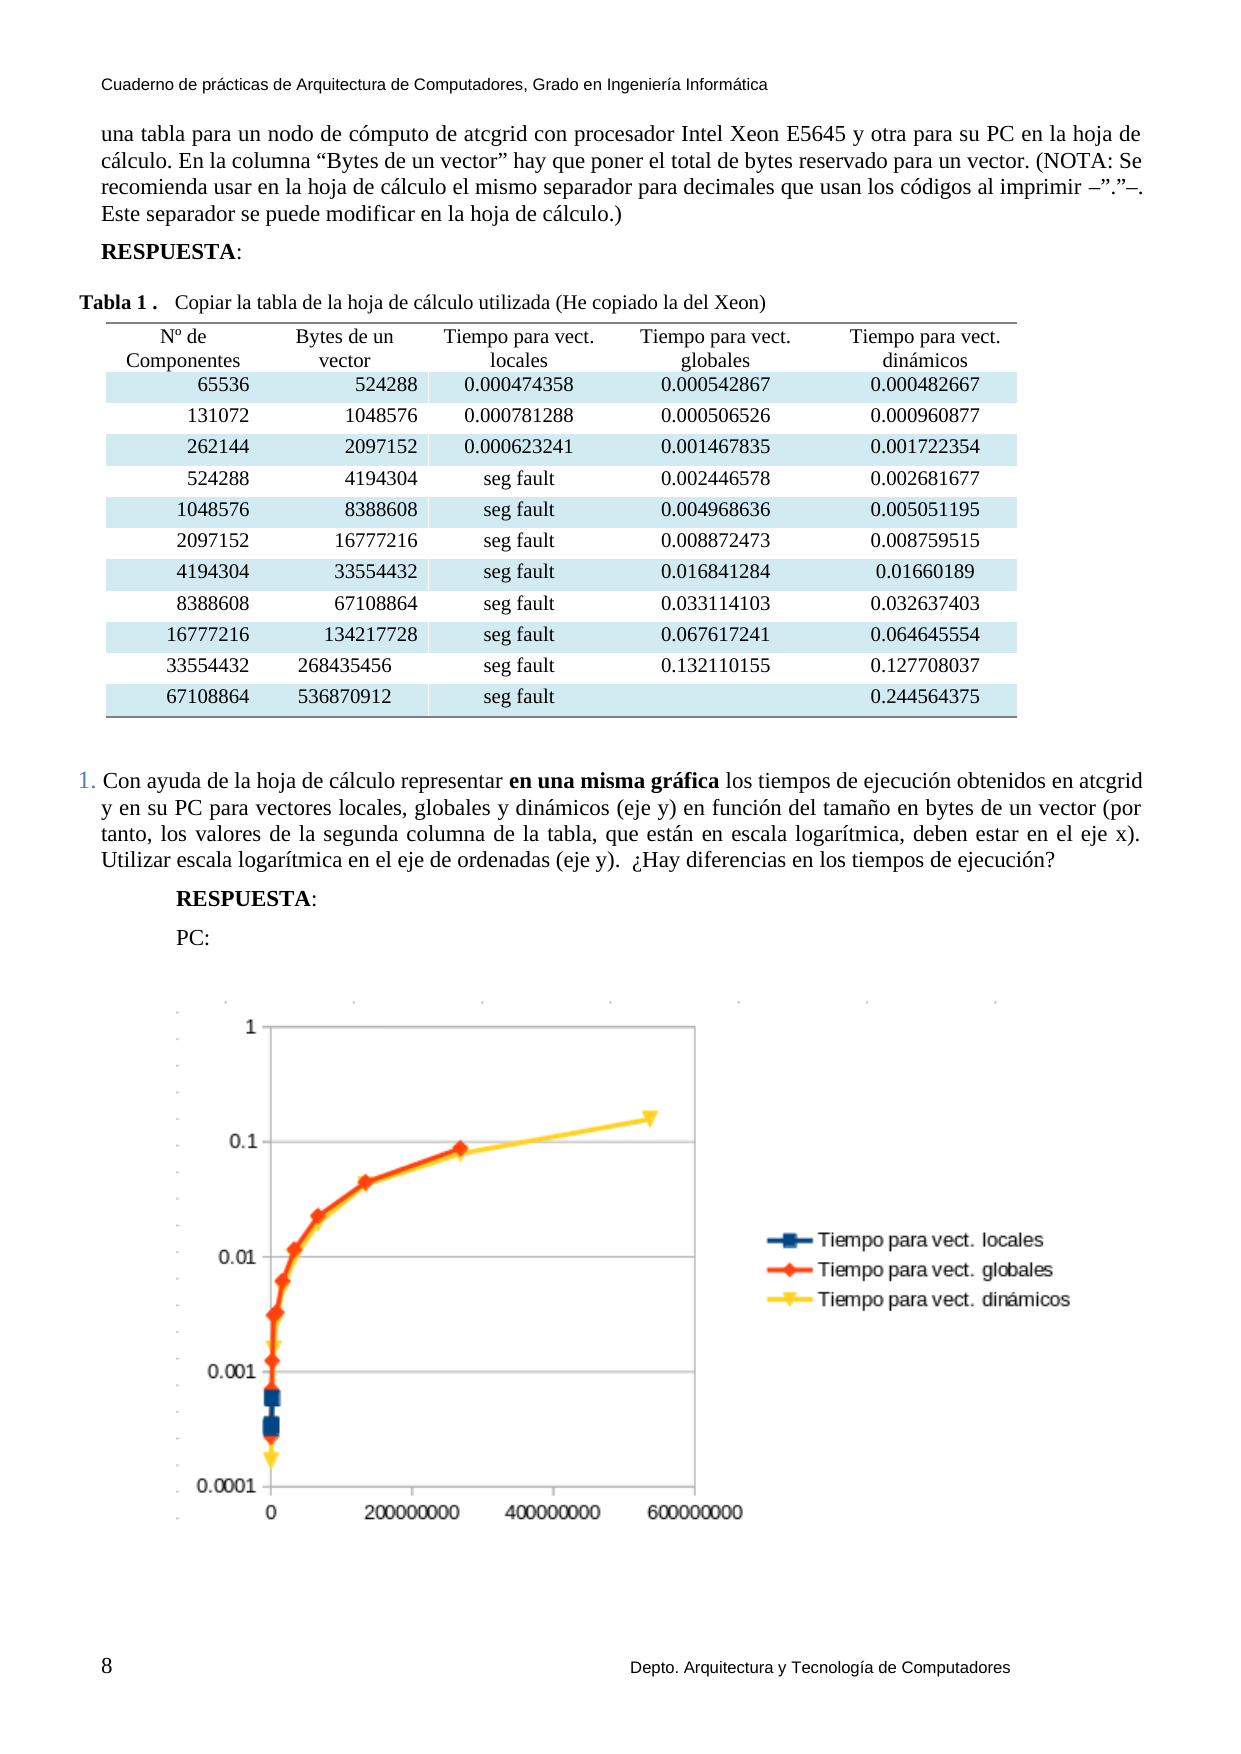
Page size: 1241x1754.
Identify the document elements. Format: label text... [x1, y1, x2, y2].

table_cell 0.000474358 [429, 372, 609, 403]
table_cell 0.002681677 [822, 466, 1017, 497]
table_header Tiempo para vect. dinámicos [822, 324, 1017, 372]
list RESPUESTA: [101, 238, 1143, 265]
table_cell 4194304 [261, 466, 428, 497]
table_cell 0.132110155 [609, 653, 822, 684]
table_cell seg fault [429, 559, 609, 591]
table_cell 67108864 [261, 591, 428, 622]
table_cell 0.008759515 [822, 528, 1017, 559]
table_cell 0.067617241 [609, 622, 822, 653]
table_cell seg fault [429, 622, 609, 653]
table_cell 0.000506526 [609, 403, 822, 434]
table_cell 16777216 [106, 622, 261, 653]
table_cell 0.244564375 [822, 684, 1017, 716]
table_cell 4194304 [106, 559, 261, 591]
table_cell 134217728 [261, 622, 428, 653]
table_cell 0.001722354 [822, 434, 1017, 466]
table_cell 0.033114103 [609, 591, 822, 622]
table_cell 0.000623241 [429, 434, 609, 466]
list una tabla para un nodo de cómputo de atcgrid con procesador Intel Xeon E5645 y otra para su PC en la hoja de cálculo. En la columna “Bytes de un vector” hay que poner el total de bytes reservado para un vector. (NOTA: Se recomienda usar en la hoja de cálculo el mismo separador para decimales que usan los códigos al imprimir ‒”.”‒. Este separador se puede modificar en la hoja de cálculo.) [71, 121, 1143, 226]
table_cell 0.064645554 [822, 622, 1017, 653]
table_cell [609, 684, 822, 716]
table_cell 536870912 [261, 684, 428, 716]
table_cell seg fault [429, 591, 609, 622]
table_header Copiar la tabla de la hoja de cálculo utilizada (He copiado la del Xeon) [68, 265, 1176, 314]
table_cell 33554432 [261, 559, 428, 591]
table_cell seg fault [429, 466, 609, 497]
table_cell 2097152 [261, 434, 428, 466]
table_cell seg fault [429, 684, 609, 716]
table_cell seg fault [429, 497, 609, 528]
table_cell 0.000542867 [609, 372, 822, 403]
table_cell 0.000960877 [822, 403, 1017, 434]
table_cell 0.016841284 [609, 559, 822, 591]
table_cell seg fault [429, 528, 609, 559]
list RESPUESTA: [176, 885, 1143, 911]
table_cell 0.002446578 [609, 466, 822, 497]
picture [175, 1001, 1084, 1532]
table_cell 0.008872473 [609, 528, 822, 559]
table_cell 2097152 [106, 528, 261, 559]
table_cell 33554432 [106, 653, 261, 684]
table_header Tiempo para vect. globales [609, 324, 822, 372]
table_cell 0.004968636 [609, 497, 822, 528]
table_cell 0.000482667 [822, 372, 1017, 403]
table_cell 0.032637403 [822, 591, 1017, 622]
table_cell 65536 [106, 372, 261, 403]
table_cell 524288 [261, 372, 428, 403]
table_cell seg fault [429, 653, 609, 684]
table_cell 0.005051195 [822, 497, 1017, 528]
table_header Bytes de un vector [261, 324, 428, 372]
table_header Nº de Componentes [106, 324, 261, 372]
table_cell 1048576 [106, 497, 261, 528]
table_cell 0.127708037 [822, 653, 1017, 684]
list Con ayuda de la hoja de cálculo representar en una misma gráfica los tiempos de ejecución obtenidos en atcgrid y en su PC para vectores locales, globales y dinámicos (eje y) en función del tamaño en bytes de un vector (por tanto, los valores de la segunda columna de la tabla, que están en escala logarítmica, deben estar en el eje x). Utilizar escala logarítmica en el eje de ordenadas (eje y). ¿Hay diferencias en los tiempos de ejecución? [71, 765, 1143, 873]
table_cell 262144 [106, 434, 261, 466]
list PC: [176, 924, 1143, 950]
table_cell 67108864 [106, 684, 261, 716]
table_cell 8388608 [261, 497, 428, 528]
table_cell 0.01660189 [822, 559, 1017, 591]
table_cell 8388608 [106, 591, 261, 622]
table_header Tiempo para vect. locales [429, 324, 609, 372]
table_cell 268435456 [261, 653, 428, 684]
table_cell 131072 [106, 403, 261, 434]
table_cell 1048576 [261, 403, 428, 434]
table_cell 0.000781288 [429, 403, 609, 434]
table_cell 16777216 [261, 528, 428, 559]
table_cell 0.001467835 [609, 434, 822, 466]
table_cell 524288 [106, 466, 261, 497]
